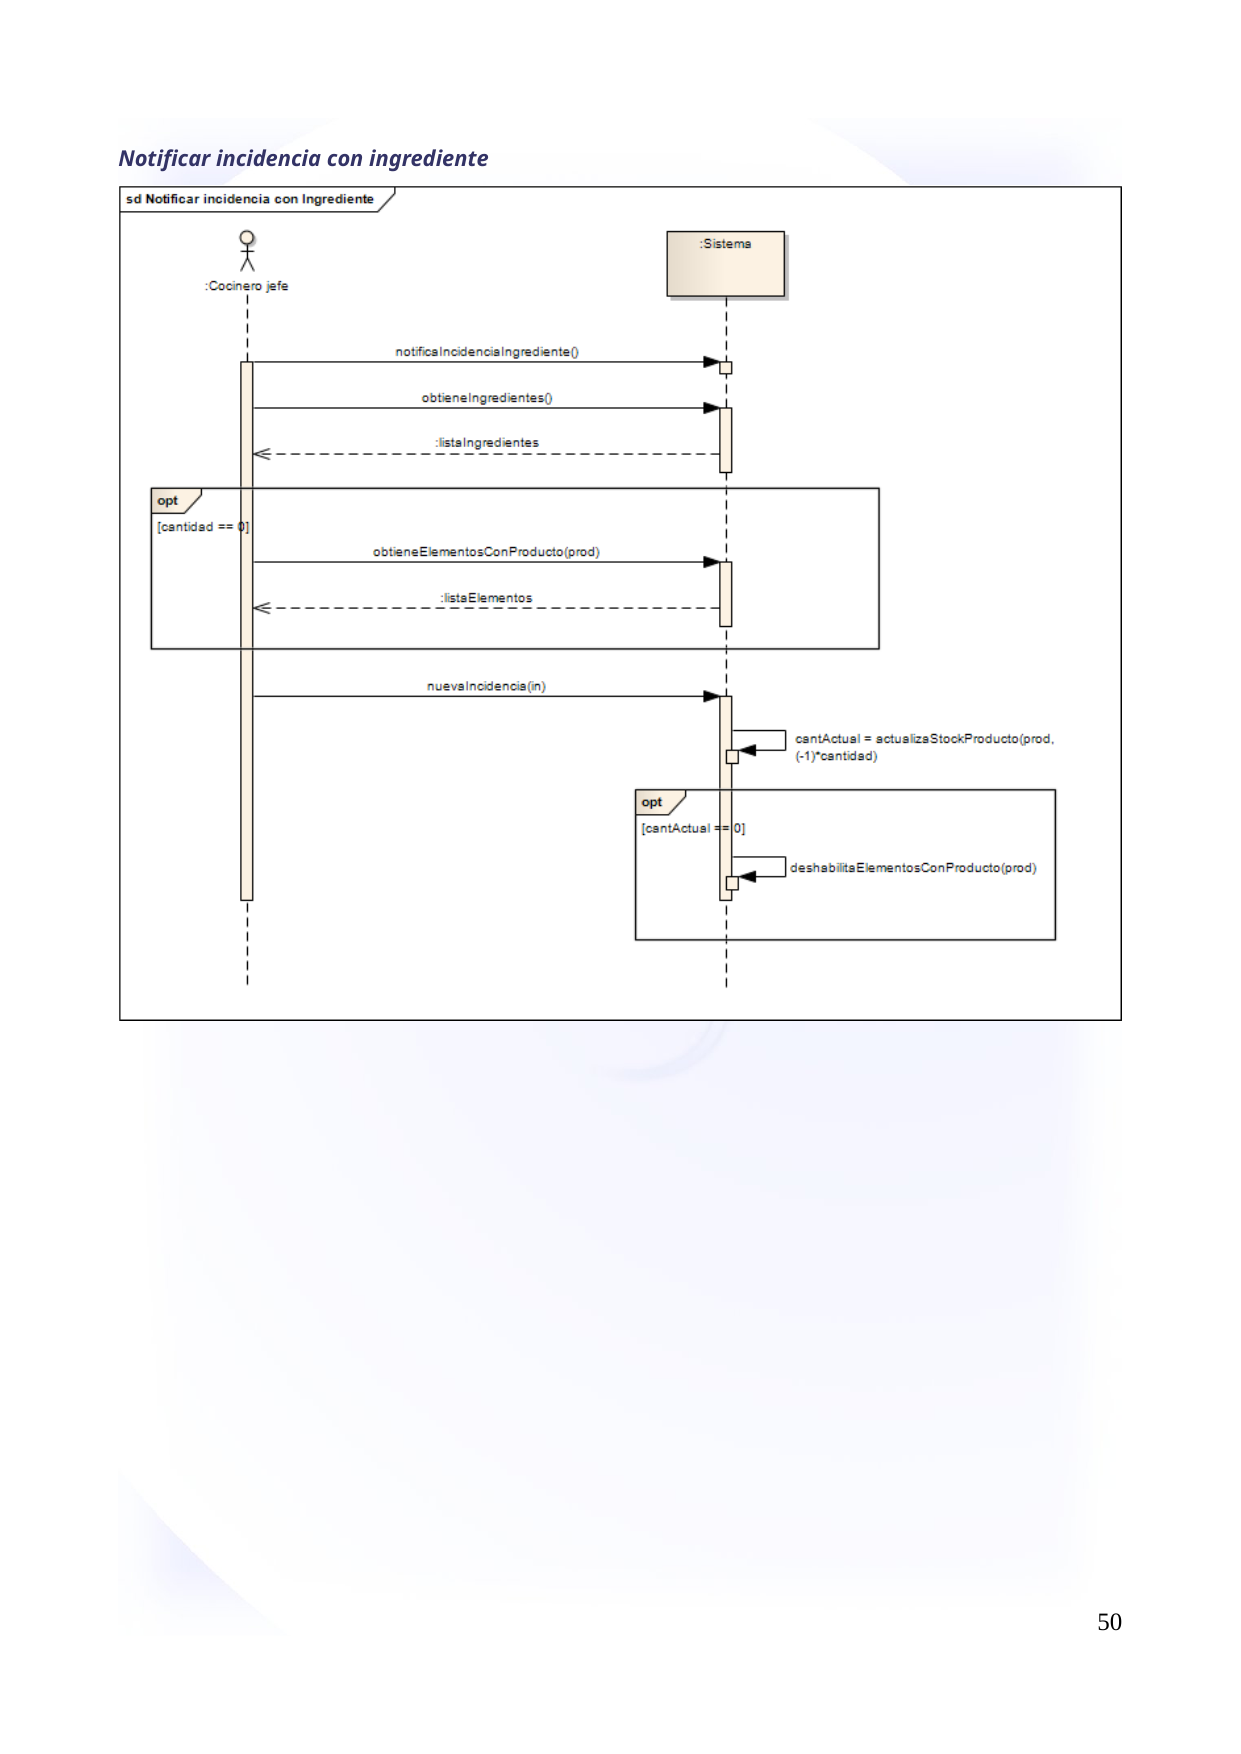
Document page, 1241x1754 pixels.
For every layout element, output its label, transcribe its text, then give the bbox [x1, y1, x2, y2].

subtitle Notificar incidencia con ingrediente [118, 143, 1122, 173]
picture [118, 173, 1122, 1636]
picture [118, 118, 1122, 143]
